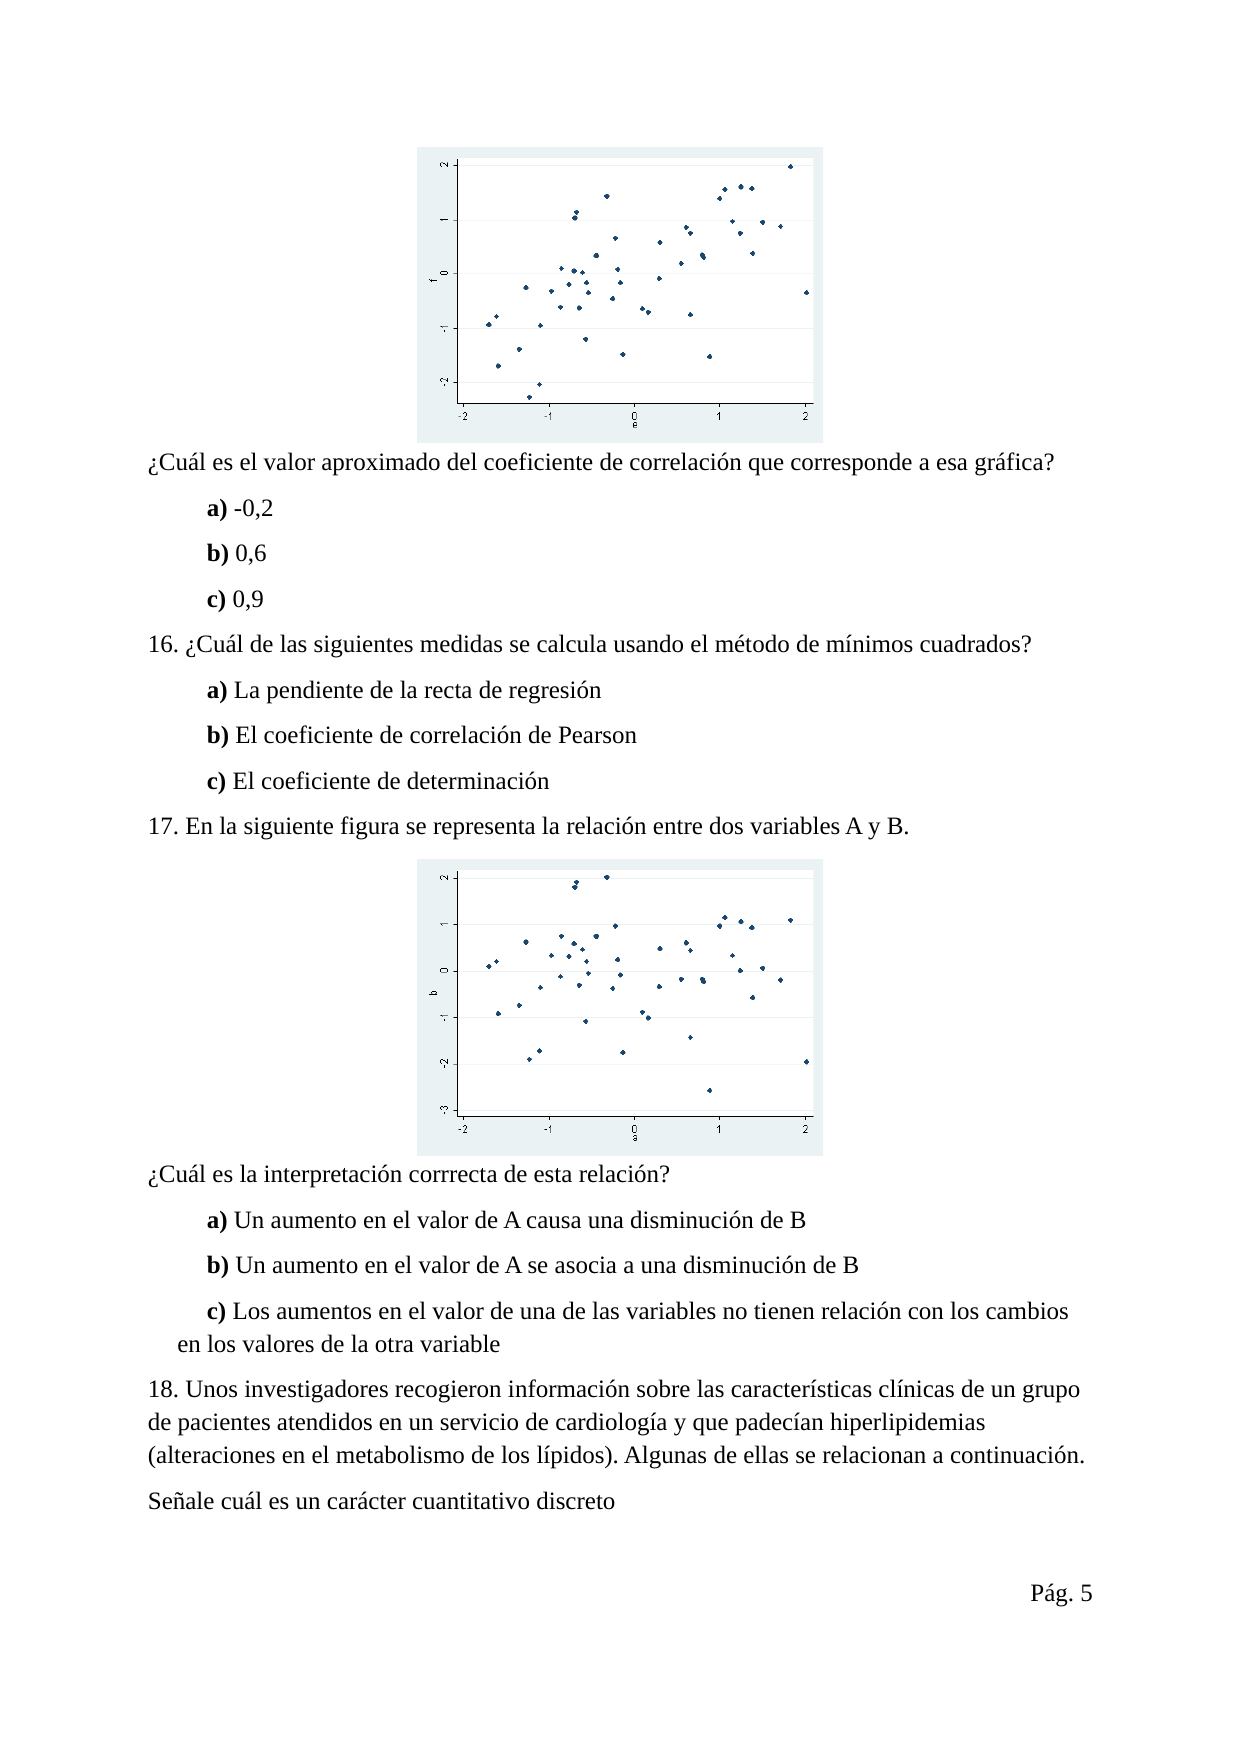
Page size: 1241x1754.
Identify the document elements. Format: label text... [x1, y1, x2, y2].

list 0,6 [177, 538, 1093, 567]
list La pendiente de la recta de regresión [177, 675, 1093, 703]
text 17. En la siguiente figura se representa la relación entre dos variables A y B. [148, 811, 1093, 840]
list El coeficiente de correlación de Pearson [177, 720, 1093, 749]
list Un aumento en el valor de A causa una disminución de B [177, 1205, 1093, 1234]
text ¿Cuál es el valor aproximado del coeficiente de correlación que corresponde a esa gráfica? [148, 148, 1093, 476]
list El coeficiente de determinación [177, 766, 1093, 794]
list Un aumento en el valor de A se asocia a una disminución de B [177, 1250, 1093, 1279]
list 0,9 [177, 584, 1093, 612]
text 18. Unos investigadores recogieron información sobre las características clínicas de un grupo de pacientes atendidos en un servicio de cardiología y que padecían hiperlipidemias (alteraciones en el metabolismo de los lípidos). Algunas de ellas se relacionan a continuación. [148, 1374, 1093, 1469]
picture [417, 859, 824, 1156]
list Los aumentos en el valor de una de las variables no tienen relación con los cambios en los valores de la otra variable [177, 1296, 1093, 1358]
text 16. ¿Cuál de las siguientes medidas se calcula usando el método de mínimos cuadrados? [148, 629, 1093, 658]
text Señale cuál es un carácter cuantitativo discreto [148, 1486, 1093, 1515]
picture [417, 147, 824, 443]
list -0,2 [177, 493, 1093, 521]
text ¿Cuál es la interpretación corrrecta de esta relación? [148, 857, 1093, 1188]
